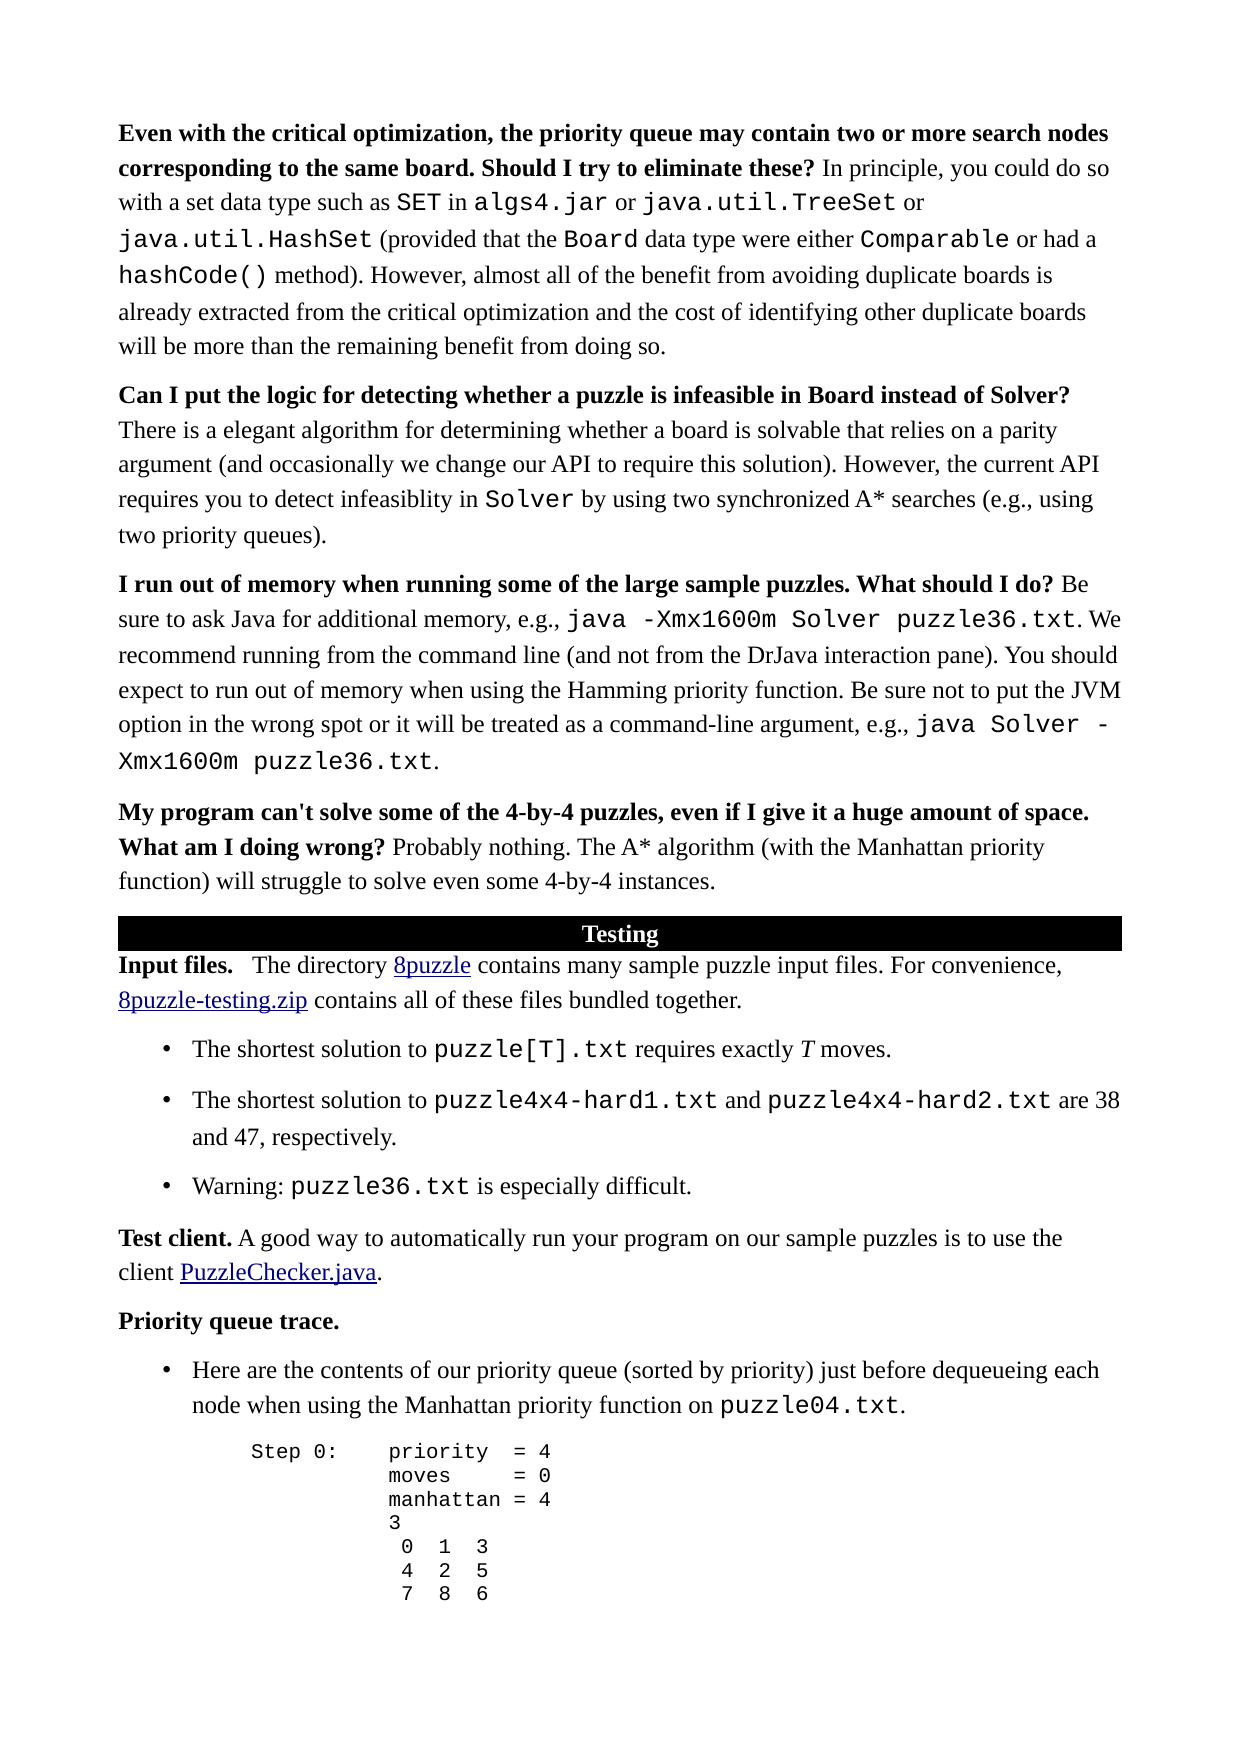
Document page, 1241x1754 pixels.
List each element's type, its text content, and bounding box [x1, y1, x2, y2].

list 3 [221, 1512, 1063, 1536]
list The shortest solution to puzzle[T].txt requires exactly T moves. [162, 1034, 1122, 1065]
text Even with the critical optimization, the priority queue may contain two or more search nodes corresponding to the same board. Should I try to eliminate these? In principle, you could do so with a set data type such as SET in algs4.jar or java.util.TreeSet or java.util.HashSet (provided that the Board data type were either Comparable or had a hashCode() method). However, almost all of the benefit from avoiding duplicate boards is already extracted from the critical optimization and the cost of identifying other duplicate boards will be more than the remaining benefit from doing so. [118, 118, 1122, 360]
list 0 1 3 [221, 1536, 1063, 1560]
list 7 8 6 [221, 1583, 1063, 1607]
list moves = 0 [221, 1465, 1063, 1489]
list manhattan = 4 [221, 1489, 1063, 1512]
list The shortest solution to puzzle4x4-hard1.txt and puzzle4x4-hard2.txt are 38 and 47, respectively. [162, 1086, 1122, 1151]
text Can I put the logic for detecting whether a puzzle is infeasible in Board instead of Solver? There is a elegant algorithm for determining whether a board is solvable that relies on a parity argument (and occasionally we change our API to require this solution). However, the current API requires you to detect infeasiblity in Solver by using two synchronized A* searches (e.g., using two priority queues). [118, 380, 1122, 549]
list Step 0: priority = 4 [221, 1441, 1063, 1465]
text Test client. A good way to automatically run your program on our sample puzzles is to use the client PuzzleChecker.java. [118, 1223, 1122, 1286]
text I run out of memory when running some of the large sample puzzles. What should I do? Be sure to ask Java for additional memory, e.g., java -Xmx1600m Solver puzzle36.txt. We recommend running from the command line (and not from the DrJava interaction pane). You should expect to run out of memory when using the Hamming priority function. Be sure not to put the JVM option in the wrong spot or it will be treated as a command-line argument, e.g., java Solver -Xmx1600m puzzle36.txt. [118, 569, 1122, 777]
list Warning: puzzle36.txt is especially difficult. [162, 1171, 1122, 1202]
table_header Testing [118, 916, 1122, 951]
list Here are the contents of our priority queue (sorted by priority) just before dequeueing each node when using the Manhattan priority function on puzzle04.txt. [162, 1355, 1122, 1421]
list 4 2 5 [221, 1560, 1063, 1583]
text Input files. The directory 8puzzle contains many sample puzzle input files. For convenience, 8puzzle-testing.zip contains all of these files bundled together. [118, 951, 1122, 1014]
text Priority queue trace. [118, 1306, 1122, 1335]
text My program can't solve some of the 4-by-4 puzzles, even if I give it a huge amount of space. What am I doing wrong? Probably nothing. The A* algorithm (with the Manhattan priority function) will struggle to solve even some 4-by-4 instances. [118, 797, 1122, 895]
